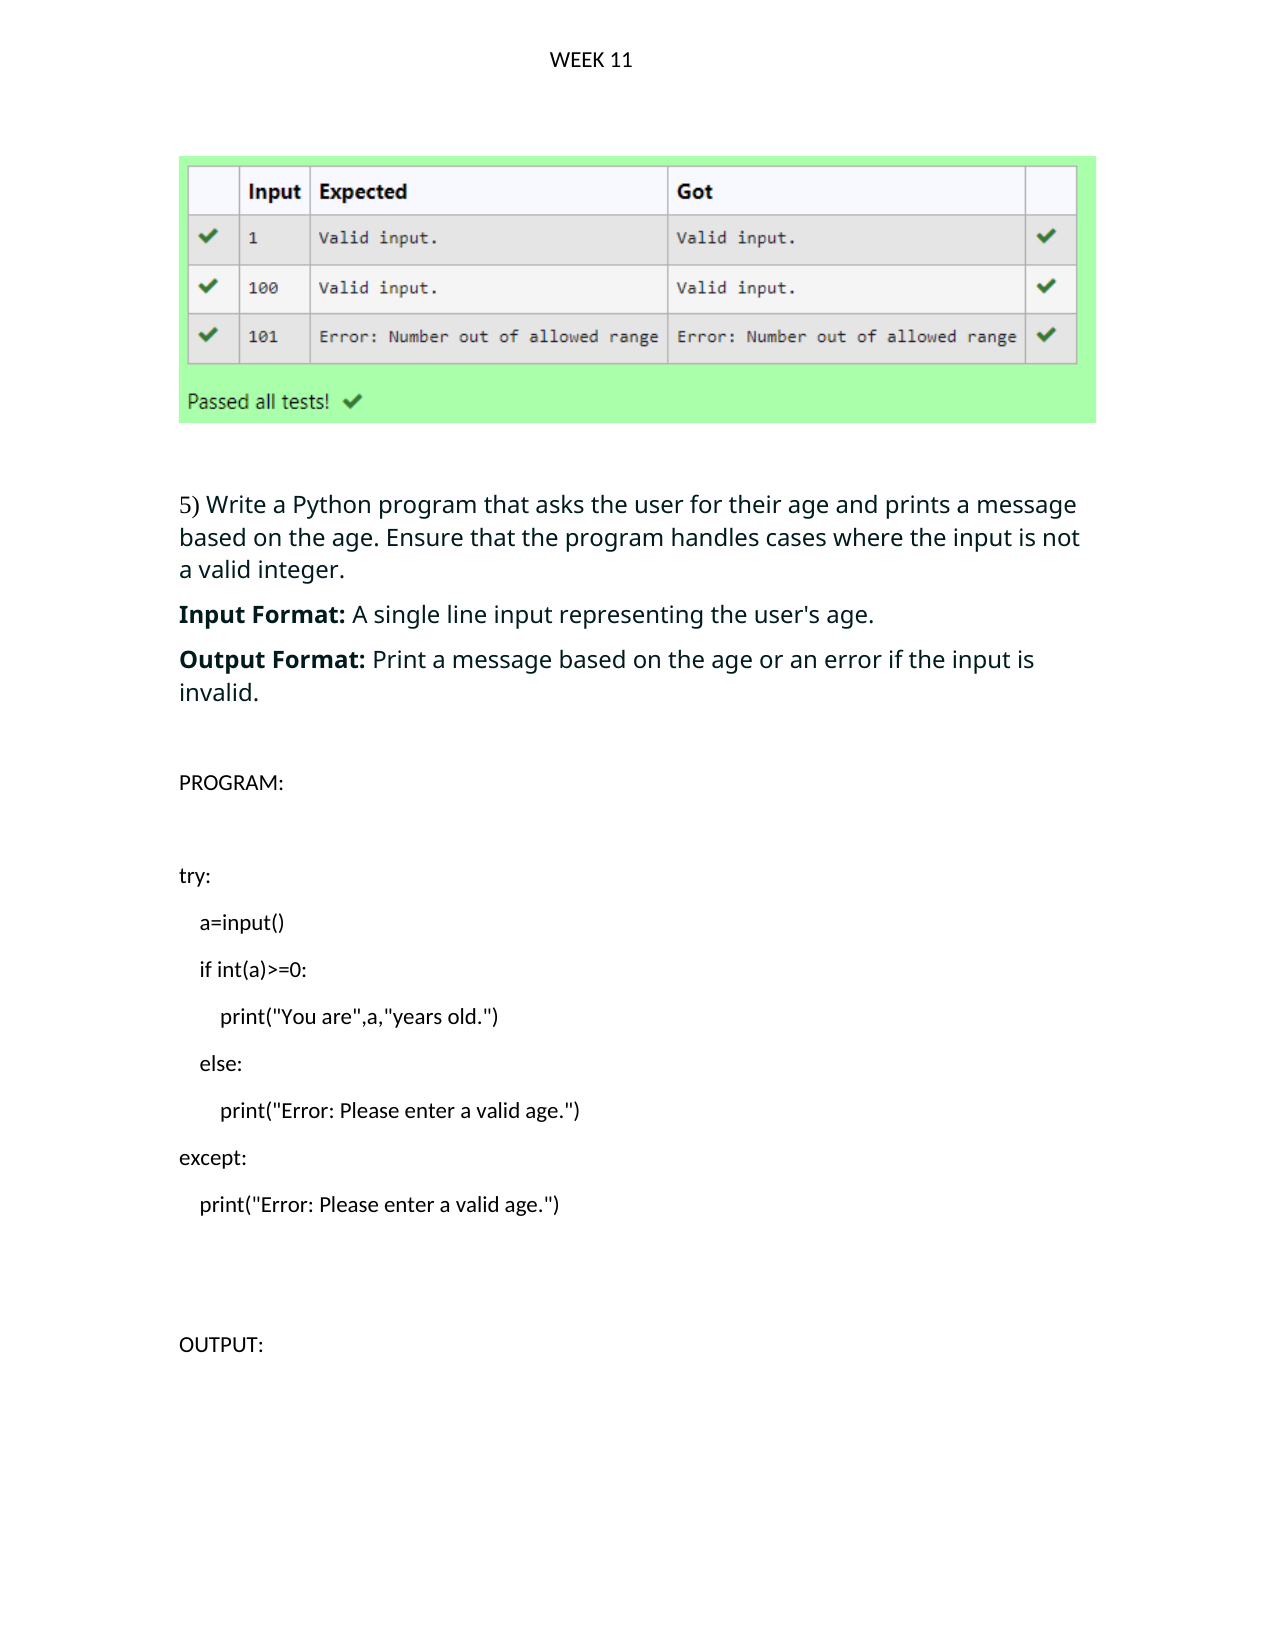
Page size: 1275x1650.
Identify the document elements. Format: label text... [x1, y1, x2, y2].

text if int(a)>=0: [179, 955, 1096, 983]
picture [178, 156, 1097, 423]
text try: [179, 862, 1096, 890]
text PROGRAM: [179, 768, 1096, 796]
text except: [179, 1143, 1096, 1171]
text else: [179, 1049, 1096, 1077]
text a=input() [179, 908, 1096, 937]
text print("Error: Please enter a valid age.") [179, 1096, 1096, 1124]
text 5) Write a Python program that asks the user for their age and prints a message based on the age. Ensure that the program handles cases where the input is not a valid integer. [179, 488, 1096, 586]
text print("You are",a,"years old.") [179, 1002, 1096, 1030]
text OUTPUT: [179, 1330, 1096, 1358]
text Output Format: Print a message based on the age or an error if the input is invalid. [179, 643, 1096, 708]
text print("Error: Please enter a valid age.") [179, 1190, 1096, 1218]
text Input Format: A single line input representing the user's age. [179, 598, 1096, 631]
